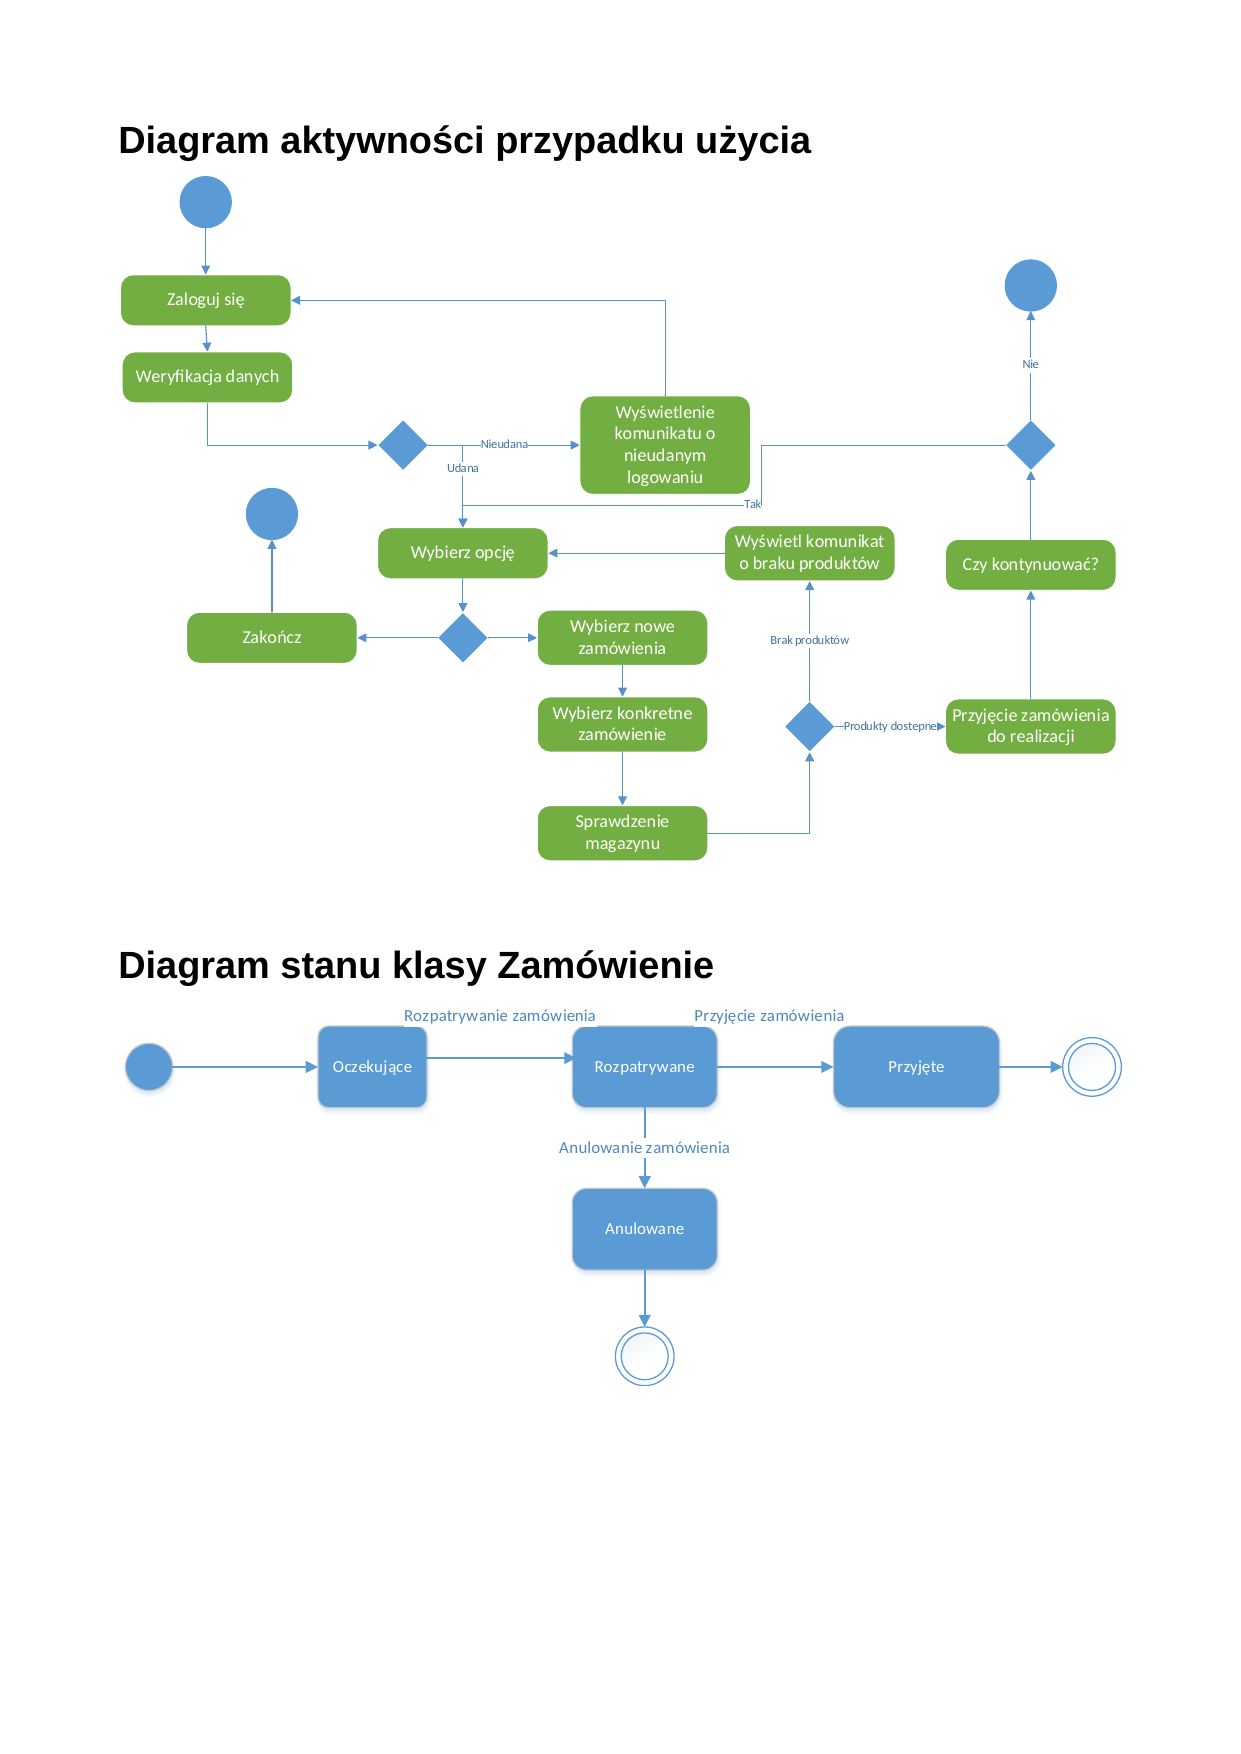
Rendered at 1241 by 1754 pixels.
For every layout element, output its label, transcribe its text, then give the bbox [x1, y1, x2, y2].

subtitle Diagram aktywności przypadku użycia [118, 118, 1122, 162]
subtitle Diagram stanu klasy Zamówienie [118, 943, 1122, 987]
